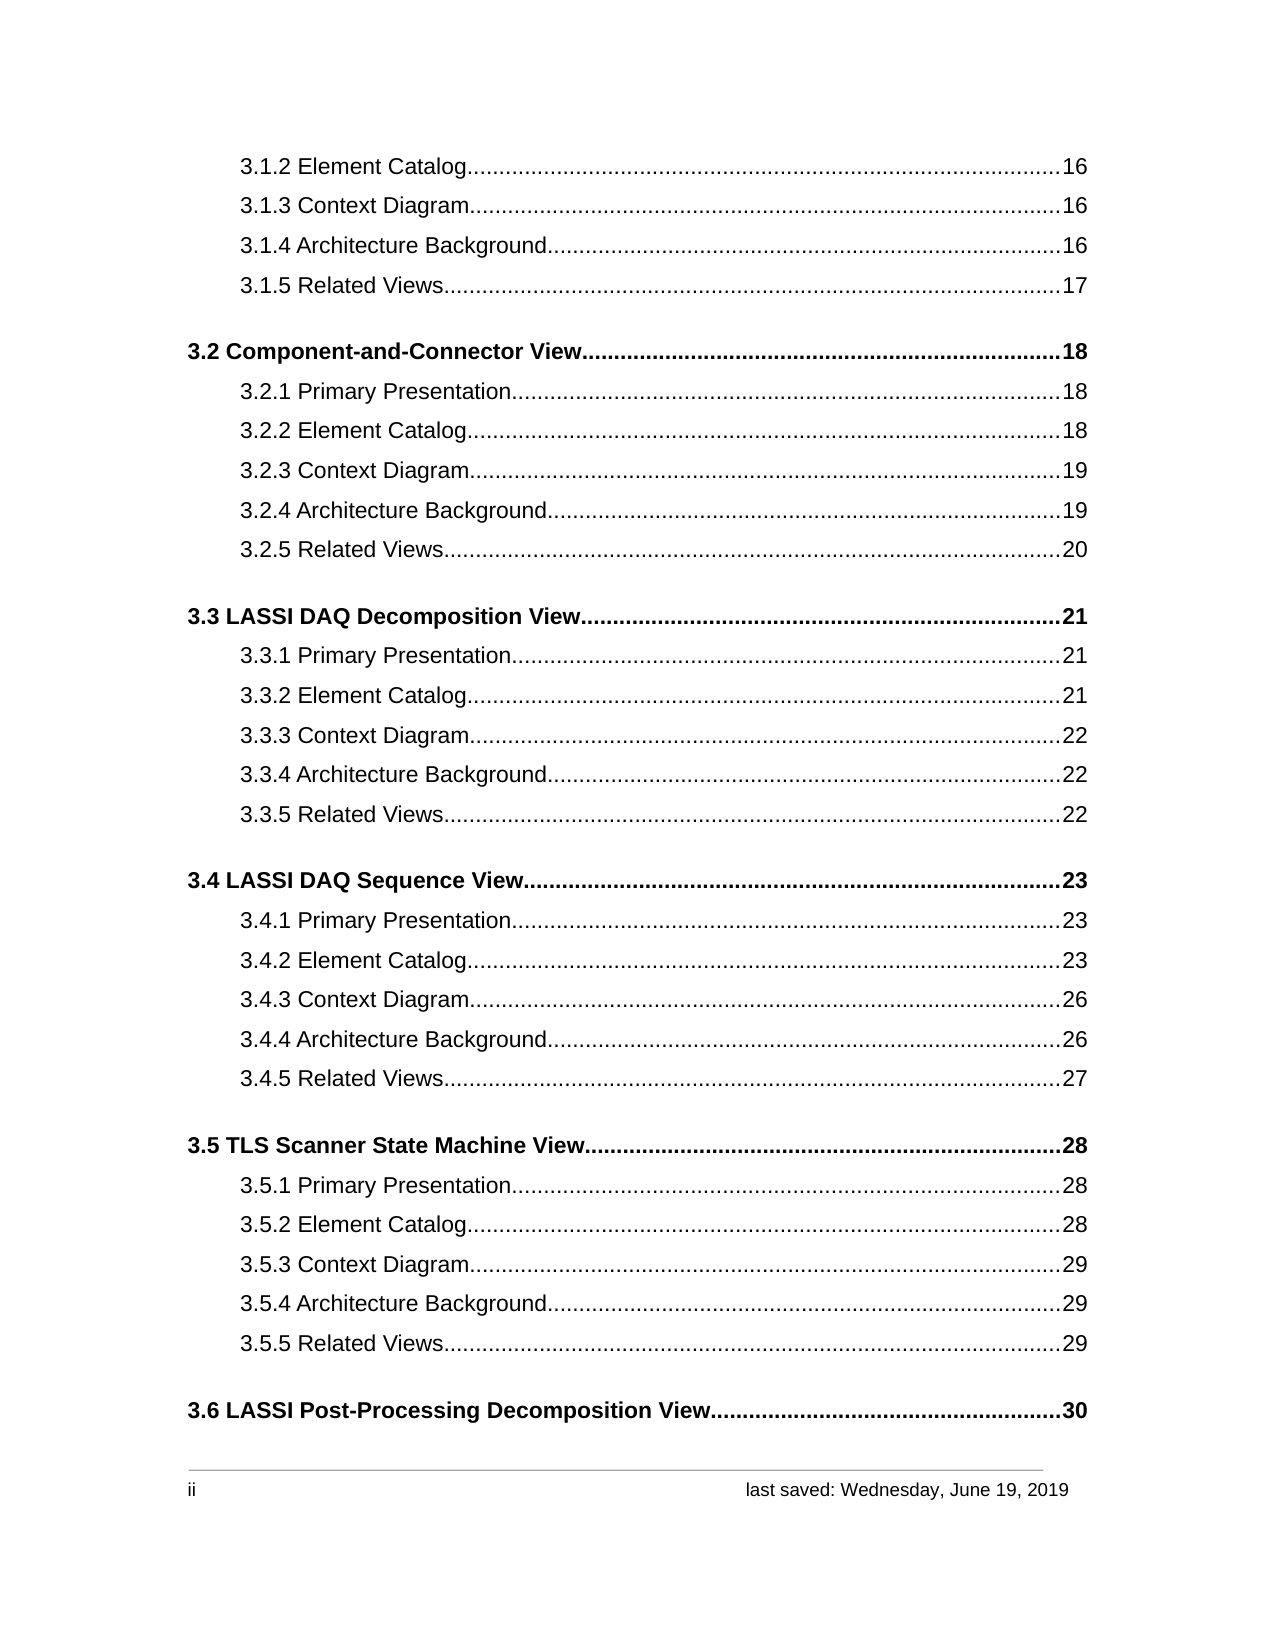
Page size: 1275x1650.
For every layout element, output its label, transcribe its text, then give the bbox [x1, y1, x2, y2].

text 3.3.5 Related Views 22 [240, 798, 1087, 827]
text 3.4.2 Element Catalog 23 [240, 944, 1087, 973]
text 3.1.5 Related Views 17 [240, 269, 1087, 298]
text 3.5.5 Related Views 29 [240, 1327, 1087, 1356]
text 3.2.1 Primary Presentation 18 [240, 375, 1087, 404]
text 3.1.3 Context Diagram 16 [240, 189, 1087, 219]
text 3.4 LASSI DAQ Sequence View 23 [187, 858, 1087, 894]
text 3.5.2 Element Catalog 28 [240, 1208, 1087, 1237]
text 3.3 LASSI DAQ Decomposition View 21 [187, 594, 1087, 629]
text 3.1.4 Architecture Background 16 [240, 229, 1087, 258]
text 3.4.5 Related Views 27 [240, 1062, 1087, 1092]
text 3.4.4 Architecture Background 26 [240, 1023, 1087, 1052]
text 3.5 TLS Scanner State Machine View 28 [187, 1123, 1087, 1158]
text 3.2.3 Context Diagram 19 [240, 454, 1087, 483]
text 3.1.2 Element Catalog 16 [240, 150, 1087, 179]
text 3.5.3 Context Diagram 29 [240, 1248, 1087, 1277]
text 3.2.2 Element Catalog 18 [240, 414, 1087, 444]
text 3.6 LASSI Post-Processing Decomposition View 30 [187, 1387, 1087, 1423]
text 3.4.3 Context Diagram 26 [240, 983, 1087, 1012]
text 3.2.5 Related Views 20 [240, 533, 1087, 562]
text 3.3.2 Element Catalog 21 [240, 679, 1087, 708]
text 3.2 Component-and-Connector View 18 [187, 329, 1087, 364]
text 3.2.4 Architecture Background 19 [240, 494, 1087, 523]
text 3.3.1 Primary Presentation 21 [240, 639, 1087, 669]
text 3.3.3 Context Diagram 22 [240, 719, 1087, 748]
text 3.5.4 Architecture Background 29 [240, 1287, 1087, 1317]
text 3.4.1 Primary Presentation 23 [240, 904, 1087, 933]
text 3.5.1 Primary Presentation 28 [240, 1169, 1087, 1198]
text 3.3.4 Architecture Background 22 [240, 758, 1087, 787]
